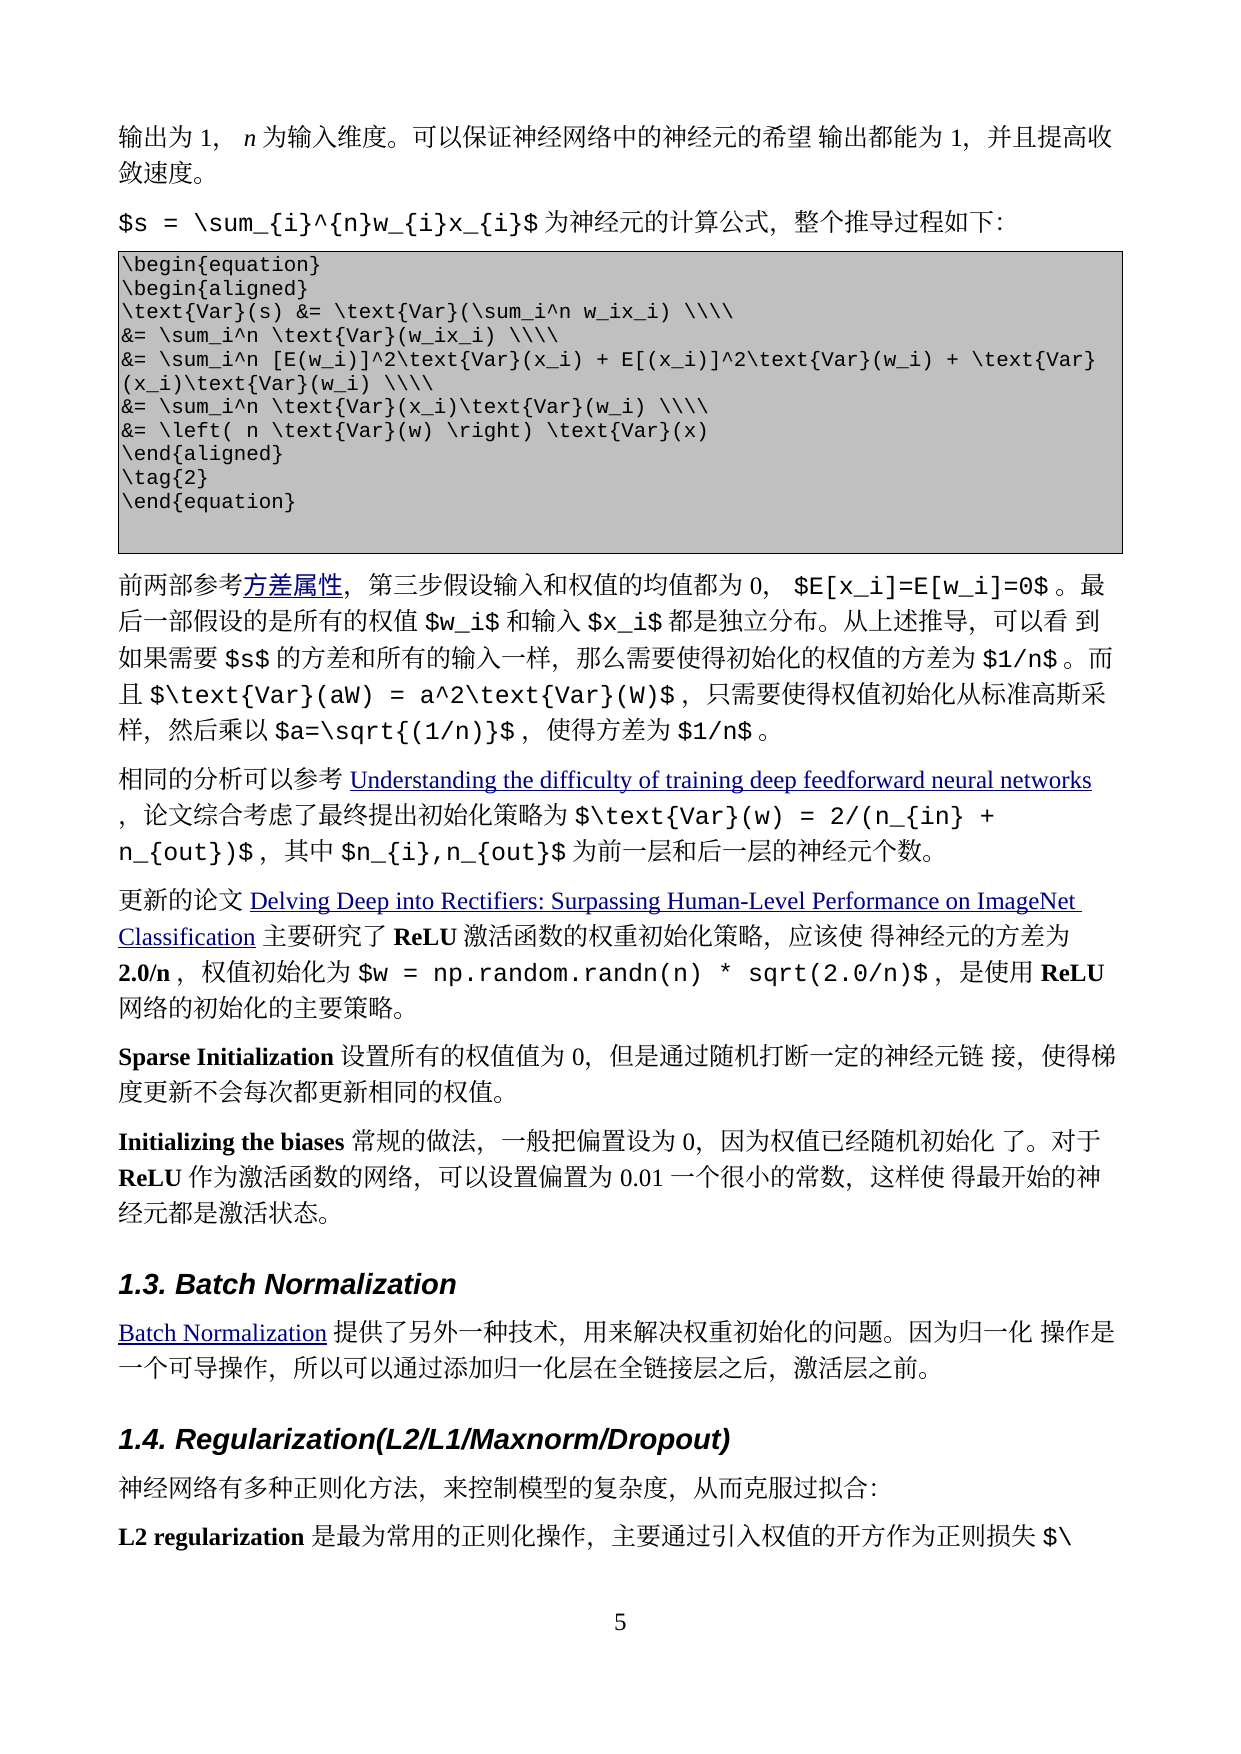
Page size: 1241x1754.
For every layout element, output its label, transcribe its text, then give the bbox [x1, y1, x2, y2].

text \begin{equation} [119, 252, 1122, 275]
text &= \sum_i^n \text{Var}(w_ix_i) \\\\ [119, 322, 1122, 346]
text 前两部参考方差属性，第三步假设输入和权值的均值都为 0， $E[x_i]=E[w_i]=0$ 。最 后一部假设的是所有的权值 $w_i$ 和输入 $x_i$ 都是独立分布。从上述推导，可以看 到如果需要 $s$ 的方差和所有的输入一样，那么需要使得初始化的权值的方差为 $1/n$ 。而且 $\text{Var}(aW) = a^2\text{Var}(W)$ ，只需要使得权值初始化从标准高斯采 样，然后乘以 $a=\sqrt{(1/n)}$ ，使得方差为 $1/n$ 。 [118, 566, 1122, 747]
text Batch Normalization 提供了另外一种技术，用来解决权重初始化的问题。因为归一化 操作是一个可导操作，所以可以通过添加归一化层在全链接层之后，激活层之前。 [118, 1313, 1122, 1385]
text 神经网络有多种正则化方法，来控制模型的复杂度，从而克服过拟合： [118, 1468, 1122, 1504]
text 相同的分析可以参考 Understanding the difficulty of training deep feedforward neural networks ，论文综合考虑了最终提出初始化策略为 $\text{Var}(w) = 2/(n_{in} + n_{out})$ ，其中 $n_{i},n_{out}$ 为前一层和后一层的神经元个数。 [118, 759, 1122, 868]
text &= \sum_i^n [E(w_i)]^2\text{Var}(x_i) + E[(x_i)]^2\text{Var}(w_i) + \text{Var}(x_i)\text{Var}(w_i) \\\\ [119, 346, 1122, 393]
text &= \left( n \text{Var}(w) \right) \text{Var}(x) [119, 417, 1122, 440]
text \end{aligned} [119, 440, 1122, 464]
text Sparse Initialization 设置所有的权值值为 0，但是通过随机打断一定的神经元链 接，使得梯度更新不会每次都更新相同的权值。 [118, 1037, 1122, 1109]
text L2 regularization 是最为常用的正则化操作，主要通过引入权值的开方作为正则损失 $\ [118, 1517, 1122, 1553]
text Initializing the biases 常规的做法，一般把偏置设为 0，因为权值已经随机初始化 了。对于 ReLU 作为激活函数的网络，可以设置偏置为 0.01 一个很小的常数，这样使 得最开始的神经元都是激活状态。 [118, 1121, 1122, 1229]
text \end{equation} [119, 488, 1122, 514]
text &= \sum_i^n \text{Var}(x_i)\text{Var}(w_i) \\\\ [119, 393, 1122, 417]
text \tag{2} [119, 464, 1122, 488]
text 更新的论文 Delving Deep into Rectifiers: Surpassing Human-Level Performance on ImageNet Classification 主要研究了 ReLU 激活函数的权重初始化策略，应该使 得神经元的方差为 2.0/n ，权值初始化为 $w = np.random.randn(n) * sqrt(2.0/n)$ ，是使用 ReLU 网络的初始化的主要策略。 [118, 881, 1122, 1024]
text $s = \sum_{i}^{n}w_{i}x_{i}$ 为神经元的计算公式，整个推导过程如下： [118, 202, 1122, 239]
text \text{Var}(s) &= \text{Var}(\sum_i^n w_ix_i) \\\\ [119, 298, 1122, 322]
subtitle Regularization(L2/L1/Maxnorm/Dropout) [118, 1422, 1122, 1456]
text 输出为 1， n 为输入维度。可以保证神经网络中的神经元的希望 输出都能为 1，并且提高收敛速度。 [118, 118, 1122, 190]
subtitle Batch Normalization [118, 1267, 1122, 1300]
text \begin{aligned} [119, 275, 1122, 298]
